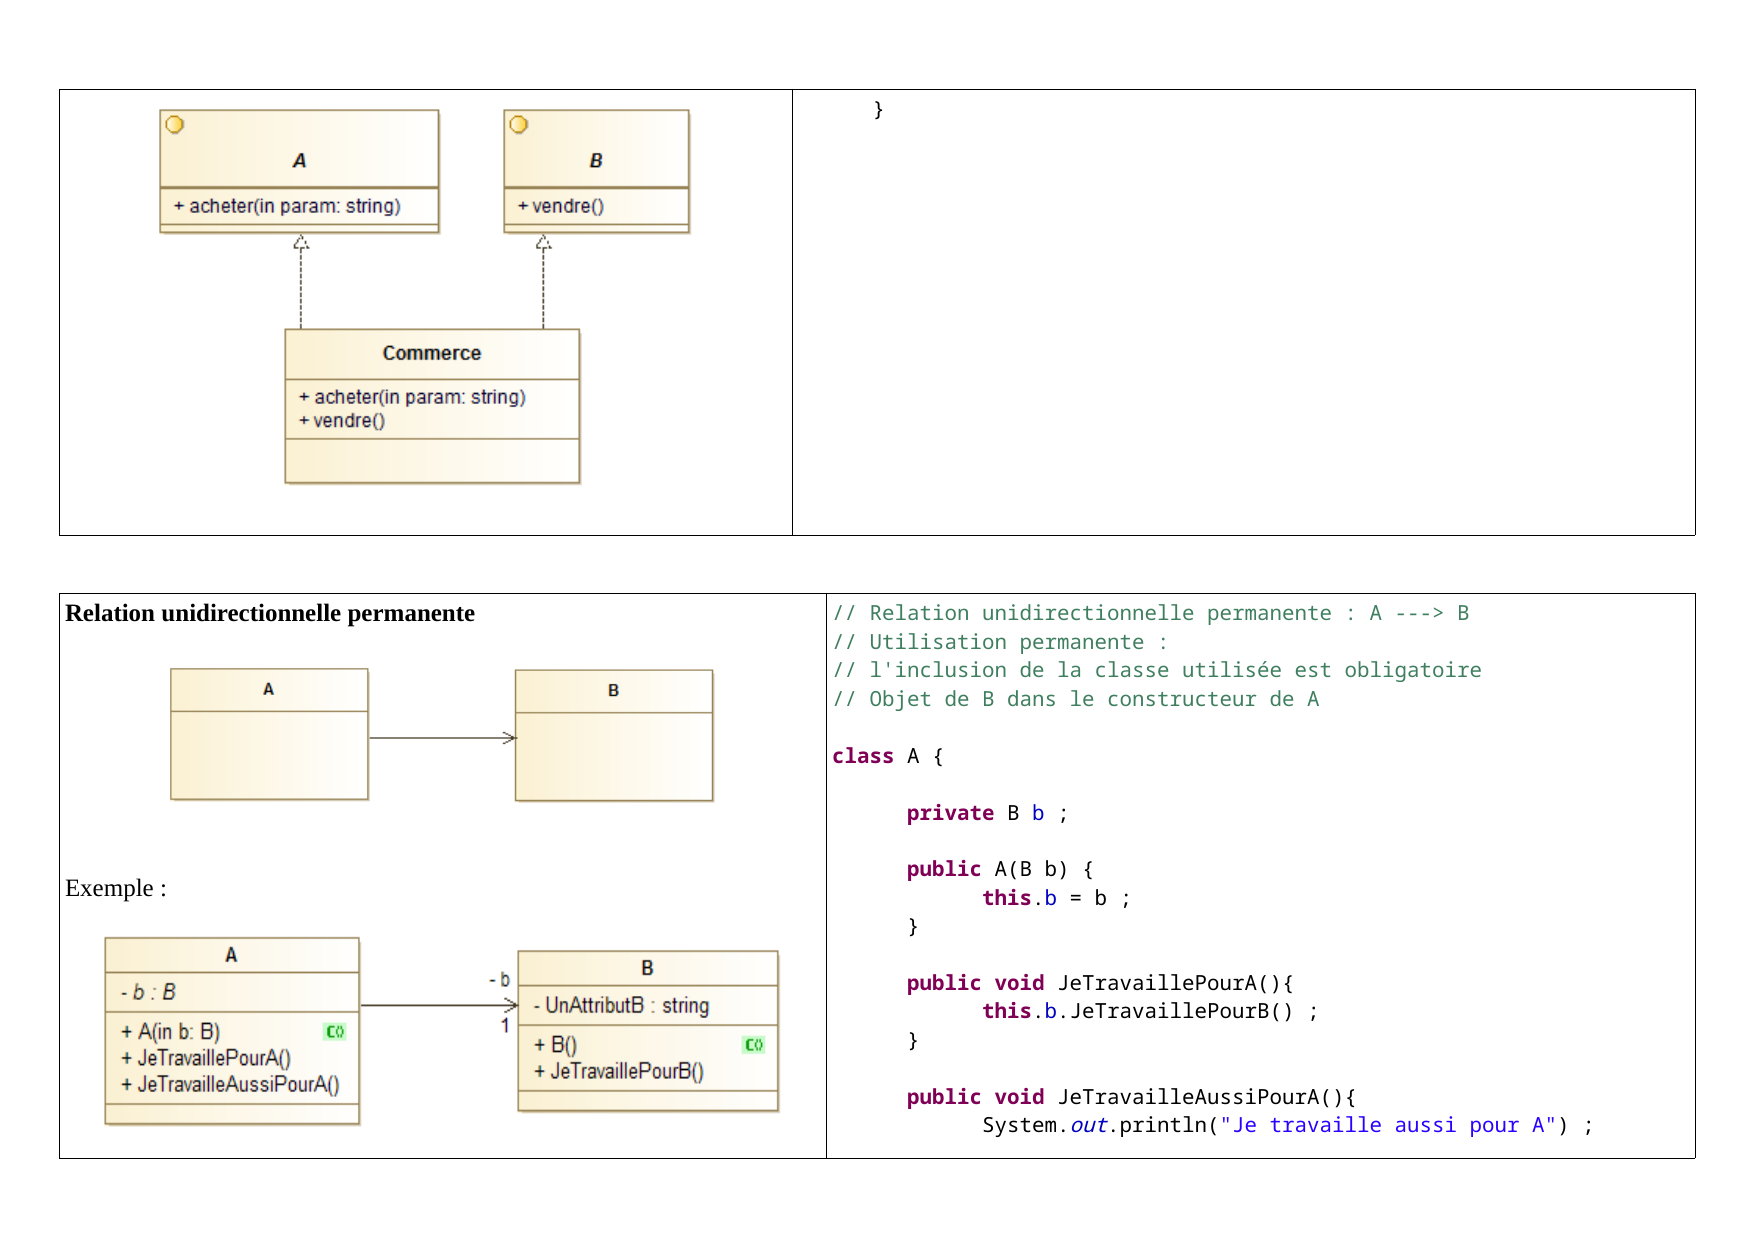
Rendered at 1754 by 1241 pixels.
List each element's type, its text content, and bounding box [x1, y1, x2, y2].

picture [418, 1208, 462, 1241]
table_header } [793, 90, 1695, 535]
table_header // Relation unidirectionnelle permanente : A ---> B // Utilisation permanente : // l'inclusion de la classe utilisée est obligatoire // Objet de B dans le constructeur de A class A { private B b ; public A(B b) { this.b = b ; } public void JeTravaillePourA(){ this.b.JeTravaillePourB() ; } public void JeTravailleAussiPourA(){ System.out.println("Je travaille aussi pour A") ; [827, 594, 1695, 1157]
picture [425, 1024, 469, 1056]
table_header Relation unidirectionnelle permanente Exemple : [60, 594, 826, 1024]
table_header [60, 90, 792, 535]
picture [157, 656, 728, 816]
table_header [60, 1025, 826, 1157]
picture [144, 94, 707, 501]
